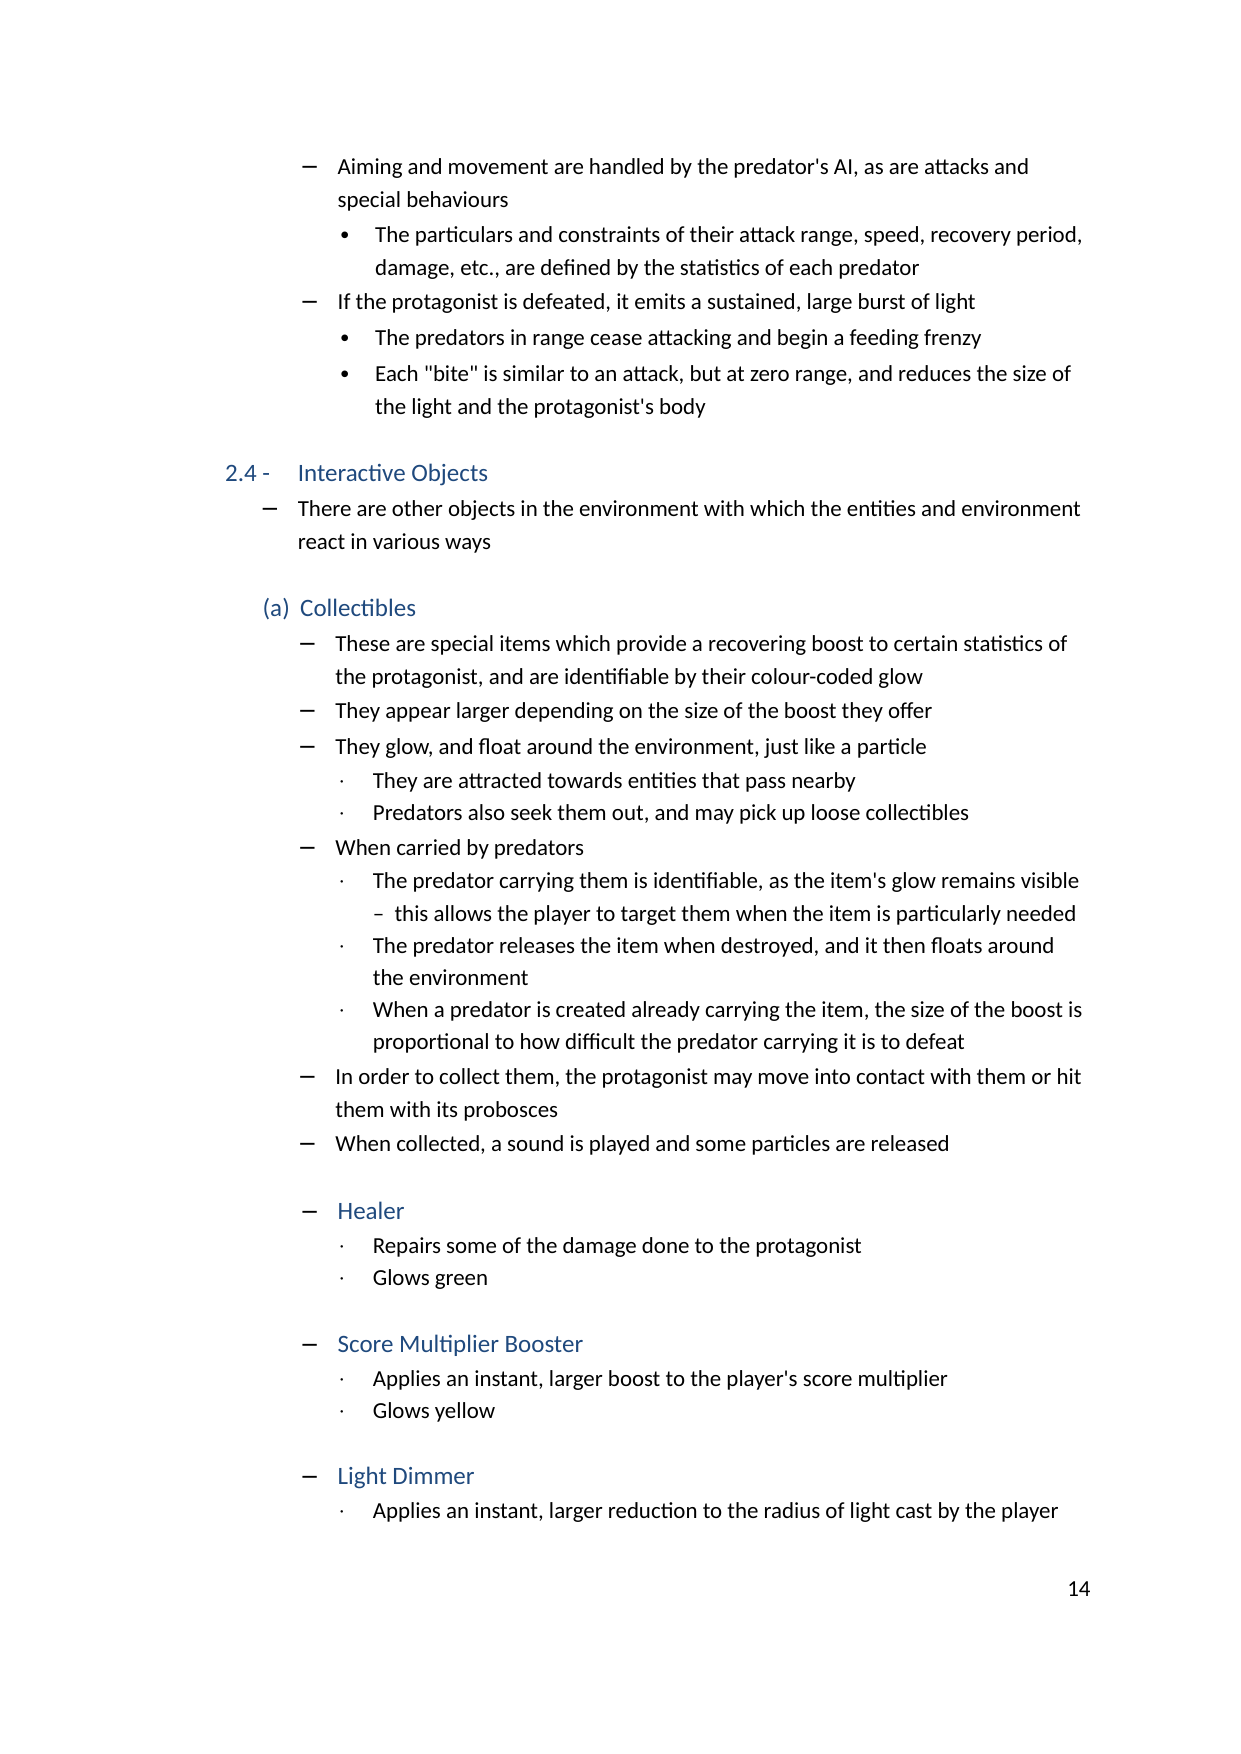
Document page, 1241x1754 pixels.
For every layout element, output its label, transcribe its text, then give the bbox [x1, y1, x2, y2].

subtitle They glow, and float around the environment, just like a particle [298, 730, 1090, 761]
subtitle The predator carrying them is identifiable, as the item's glow remains visible – this allows the player to target them when the item is particularly needed [335, 866, 1090, 927]
list If the protagonist is defeated, it emits a sustained, large burst of light [300, 285, 1090, 316]
list Applies an instant, larger boost to the player's score multiplier [335, 1364, 1090, 1392]
list Aiming and movement are handled by the predator's AI, as are attacks and special behaviours [300, 150, 1090, 213]
subtitle Glows green [335, 1263, 1090, 1291]
subtitle They are attracted towards entities that pass nearby [335, 766, 1090, 794]
subtitle These are special items which provide a recovering boost to certain statistics of the protagonist, and are identifiable by their colour-coded glow [298, 627, 1090, 690]
list Applies an instant, larger reduction to the radius of light cast by the player [335, 1496, 1090, 1524]
subtitle When a predator is created already carrying the item, the size of the boost is proportional to how difficult the predator carrying it is to defeat [335, 995, 1090, 1055]
list Healer [300, 1195, 1090, 1227]
list The particulars and constraints of their attack range, speed, recovery period, damage, etc., are defined by the statistics of each predator [337, 218, 1090, 281]
list Repairs some of the damage done to the protagonist [335, 1231, 1090, 1259]
subtitle They appear larger depending on the size of the boost they offer [298, 694, 1090, 726]
list Each "bite" is similar to an attack, but at zero range, and reduces the size of the light and the protagonist's body [337, 357, 1090, 421]
subtitle In order to collect them, the protagonist may move into contact with them or hit them with its probosces [298, 1059, 1090, 1123]
list Collectibles [262, 592, 1090, 622]
list Light Dimmer [300, 1460, 1090, 1492]
list Interactive Objects [225, 457, 1090, 487]
subtitle When carried by predators [298, 831, 1090, 862]
subtitle Glows yellow [335, 1396, 1090, 1424]
subtitle When collected, a sound is played and some particles are released [298, 1127, 1090, 1158]
subtitle The predator releases the item when destroyed, and it then floats around the environment [335, 931, 1090, 991]
list Score Multiplier Booster [300, 1328, 1090, 1359]
subtitle There are other objects in the environment with which the entities and environment react in various ways [260, 492, 1090, 555]
list The predators in range cease attacking and begin a feeding frenzy [337, 321, 1090, 352]
subtitle Predators also seek them out, and may pick up loose collectibles [335, 798, 1090, 826]
